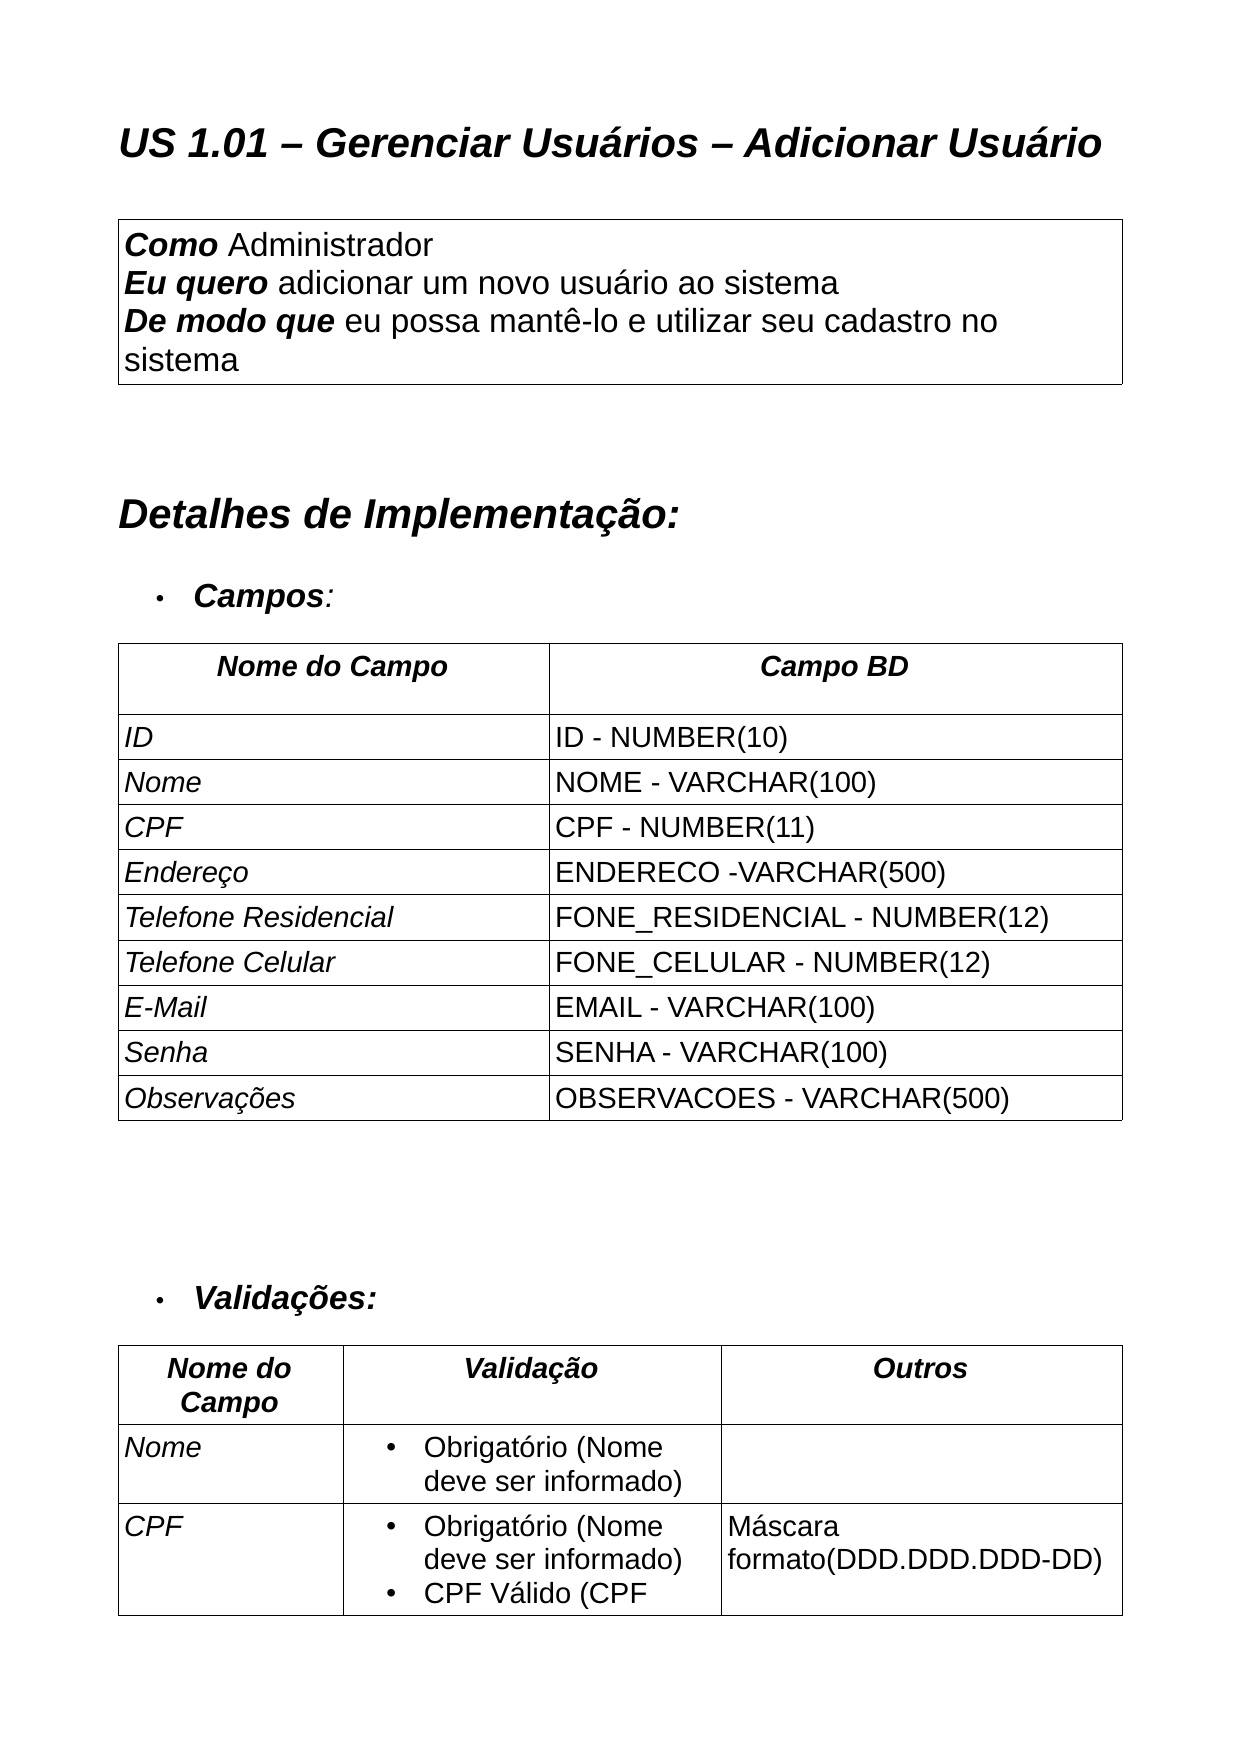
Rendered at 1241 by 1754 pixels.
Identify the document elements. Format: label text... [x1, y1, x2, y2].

table_cell Obrigatório (Nome deve ser informado) CPF Válido (CPF [344, 1504, 721, 1615]
text Detalhes de Implementação: [118, 489, 1122, 537]
table_cell Telefone Celular [119, 941, 549, 984]
table_header Validação [344, 1346, 721, 1424]
table_cell ENDERECO -VARCHAR(500) [550, 850, 1122, 894]
table_cell NOME - VARCHAR(100) [550, 760, 1122, 804]
text US 1.01 – Gerenciar Usuários – Adicionar Usuário [118, 118, 1122, 166]
table_cell SENHA - VARCHAR(100) [550, 1031, 1122, 1075]
table_header Outros [722, 1346, 1122, 1424]
list Campos: [156, 576, 1122, 643]
table_cell E-Mail [119, 986, 549, 1030]
table_header Campo BD [550, 644, 1122, 714]
table_cell ID [119, 715, 549, 759]
table_cell FONE_CELULAR - NUMBER(12) [550, 941, 1122, 984]
table_header Como Administrador Eu quero adicionar um novo usuário ao sistema De modo que eu possa mantê-lo e utilizar seu cadastro no sistema [119, 220, 1122, 384]
table_cell [722, 1425, 1122, 1503]
table_cell EMAIL - VARCHAR(100) [550, 986, 1122, 1030]
table_cell Telefone Residencial [119, 895, 549, 939]
table_cell Endereço [119, 850, 549, 894]
table_cell Senha [119, 1031, 549, 1075]
list Validações: [156, 1278, 1122, 1317]
table_cell FONE_RESIDENCIAL - NUMBER(12) [550, 895, 1122, 939]
table_cell Nome [119, 1425, 343, 1503]
table_cell OBSERVACOES - VARCHAR(500) [550, 1076, 1122, 1120]
table_header Nome do Campo [119, 644, 549, 714]
table_cell CPF [119, 805, 549, 849]
table_cell Nome [119, 760, 549, 804]
table_cell Obrigatório (Nome deve ser informado) [344, 1425, 721, 1503]
table_cell ID - NUMBER(10) [550, 715, 1122, 759]
table_cell Máscara formato(DDD.DDD.DDD-DD) [722, 1504, 1122, 1615]
table_header Nome do Campo [119, 1346, 343, 1424]
table_cell CPF - NUMBER(11) [550, 805, 1122, 849]
table_cell Observações [119, 1076, 549, 1120]
table_cell CPF [119, 1504, 343, 1615]
